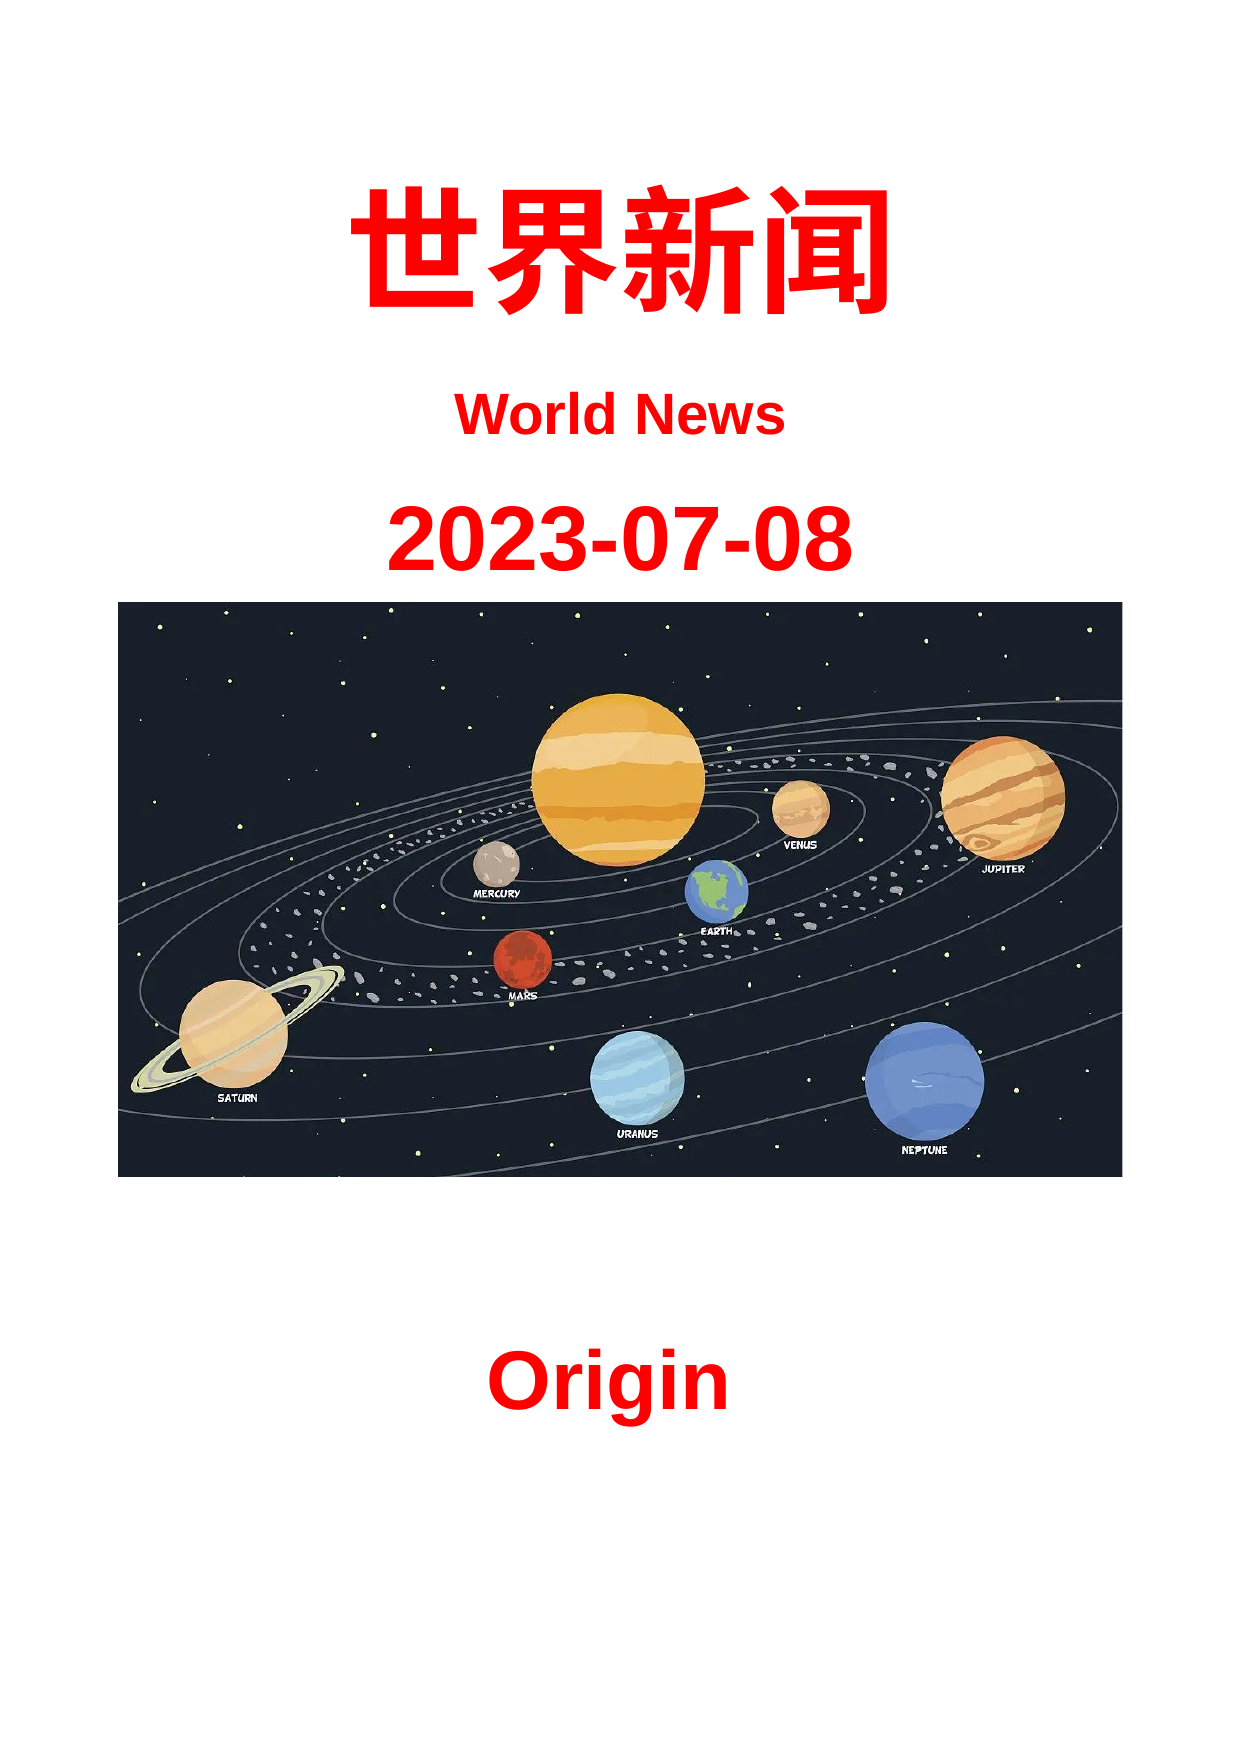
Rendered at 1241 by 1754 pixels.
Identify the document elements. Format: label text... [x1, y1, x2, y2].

subtitle World News [118, 380, 1122, 447]
subtitle 世界新闻 [118, 143, 1122, 342]
subtitle Origin [118, 1331, 1122, 1427]
subtitle 2023-07-08 [118, 484, 1122, 590]
picture [118, 602, 1123, 1177]
